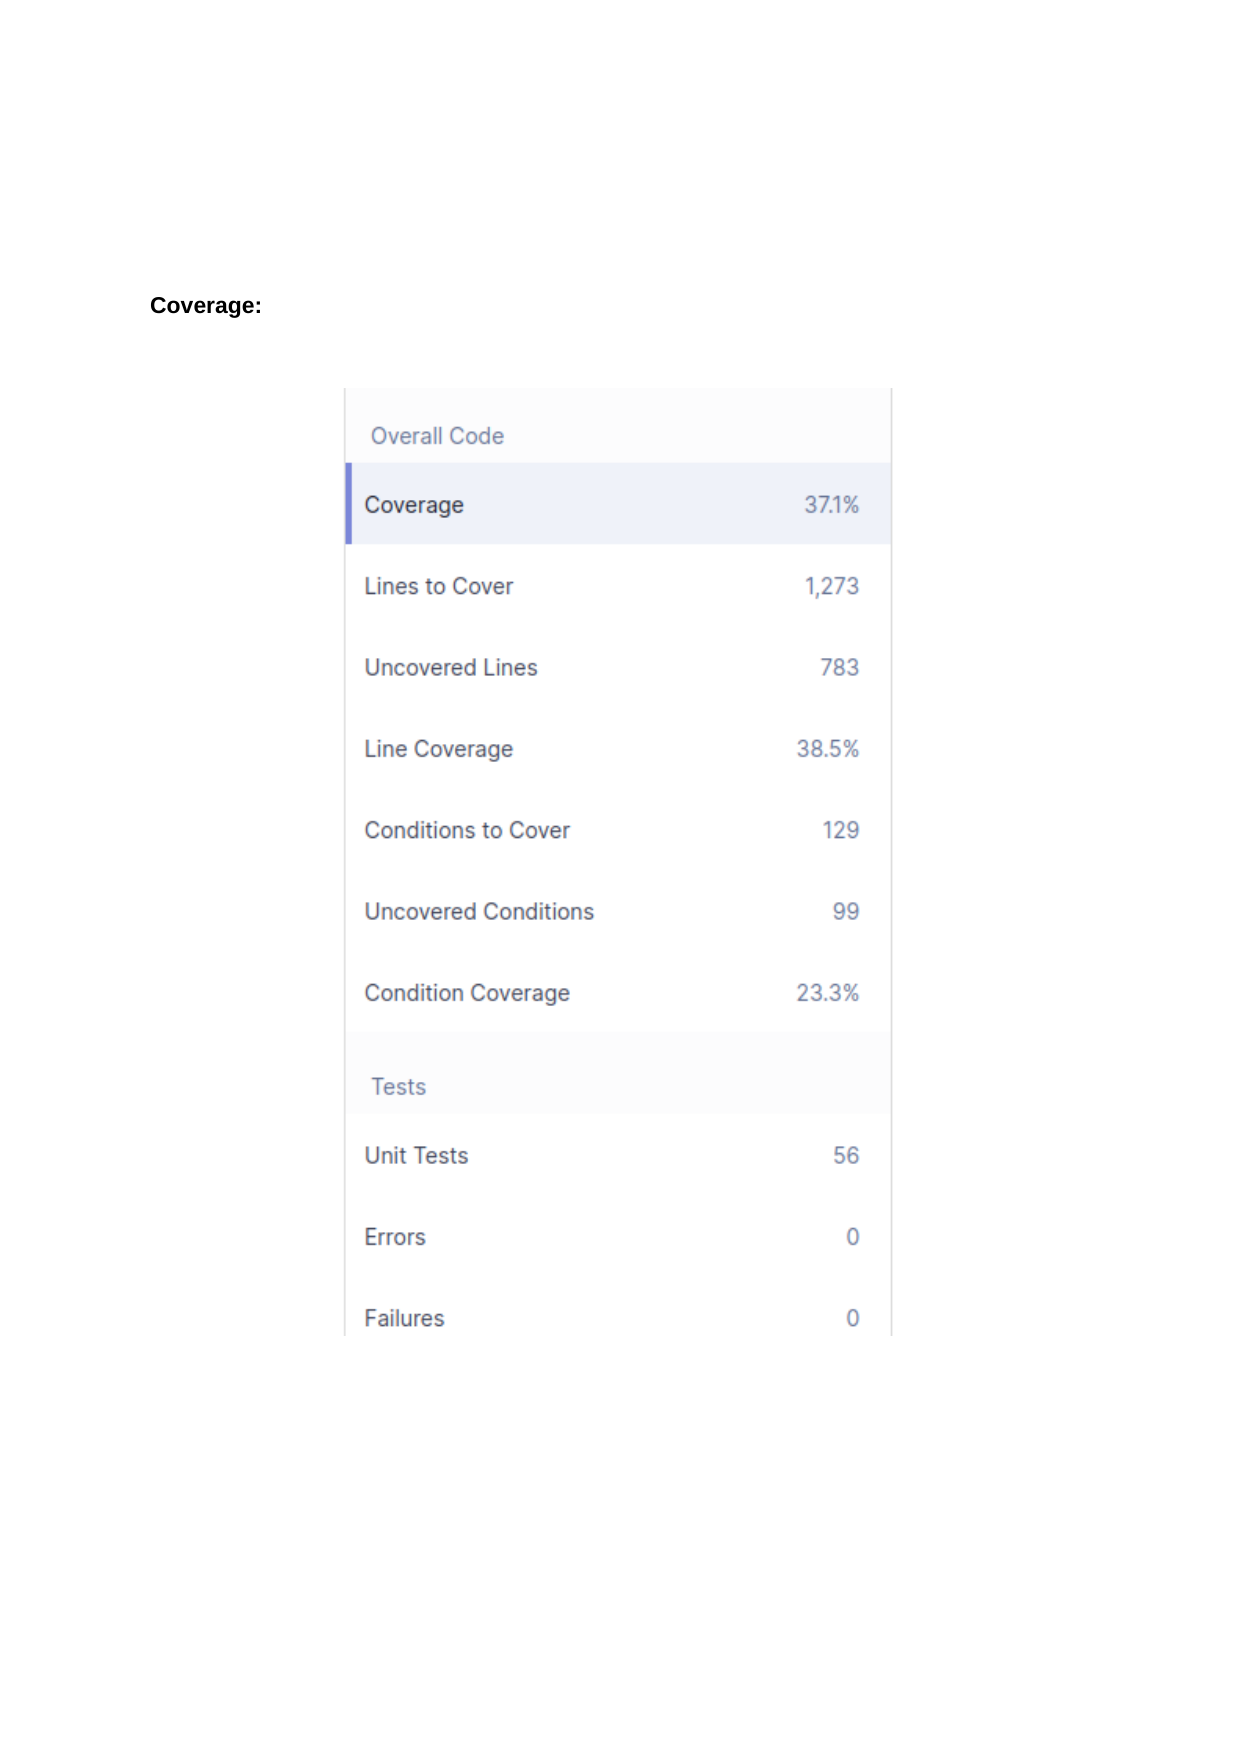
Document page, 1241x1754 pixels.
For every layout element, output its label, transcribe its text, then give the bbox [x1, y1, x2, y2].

picture [338, 388, 902, 1336]
text Coverage: [150, 292, 1090, 348]
